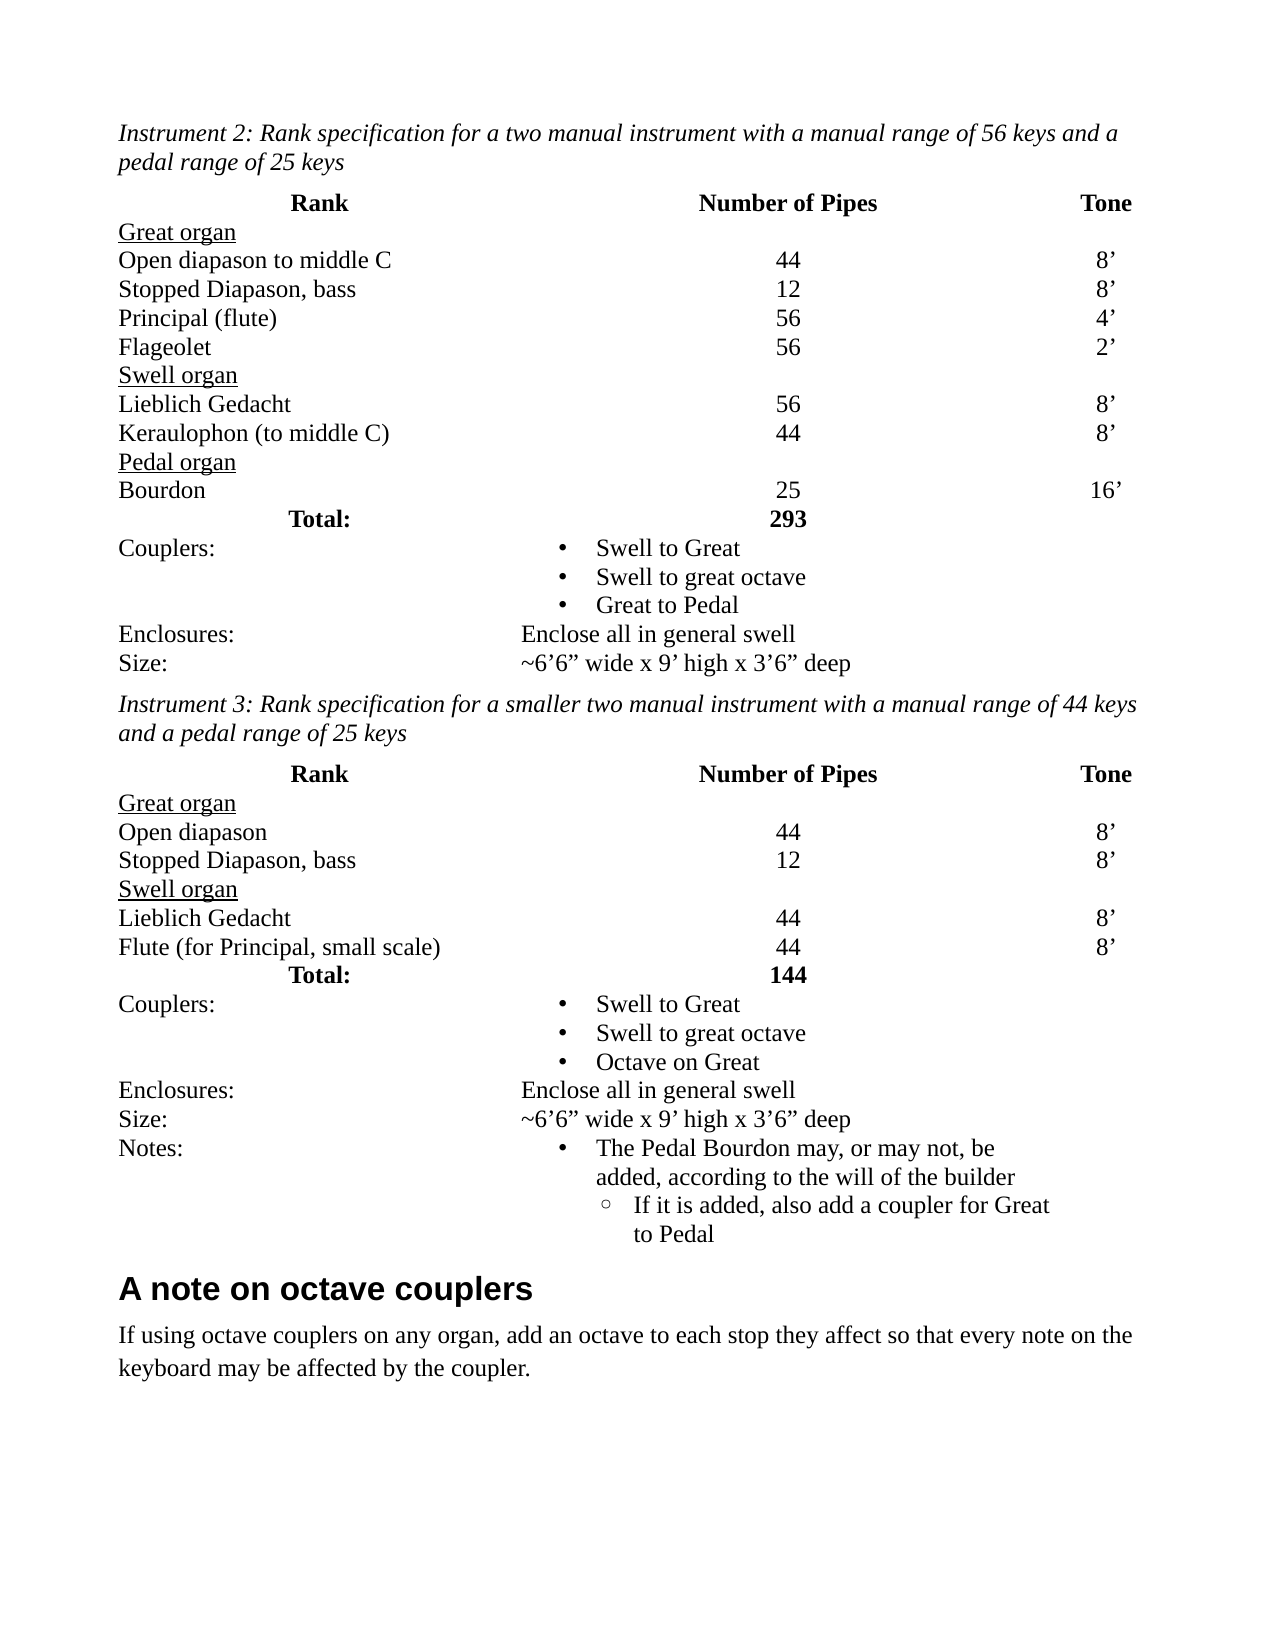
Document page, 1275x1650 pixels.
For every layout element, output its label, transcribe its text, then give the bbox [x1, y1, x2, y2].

table_cell [521, 217, 1055, 246]
table_cell Great organ [118, 217, 521, 246]
table_header Number of Pipes [521, 759, 1055, 788]
table_cell [1055, 788, 1157, 817]
table_cell 44 [521, 932, 1055, 961]
table_cell Stopped Diapason, bass [118, 846, 521, 874]
table_cell 8’ [1055, 274, 1157, 303]
table_cell Great organ [118, 788, 521, 817]
table_cell 8’ [1055, 903, 1157, 932]
table_cell 144 [521, 961, 1055, 989]
table_cell [1055, 447, 1157, 476]
table_cell Principal (flute) [118, 303, 521, 332]
table_cell 8’ [1055, 389, 1157, 418]
table_cell [1055, 989, 1157, 1076]
table_cell Pedal organ [118, 447, 521, 476]
table_cell 56 [521, 303, 1055, 332]
table_cell Notes: [118, 1133, 521, 1248]
table_cell Swell organ [118, 874, 521, 903]
table_cell Stopped Diapason, bass [118, 274, 521, 303]
table_cell Swell organ [118, 361, 521, 389]
table_cell ~6’6” wide x 9’ high x 3’6” deep [521, 648, 1055, 677]
table_cell [1055, 874, 1157, 903]
table_cell 8’ [1055, 846, 1157, 874]
table_cell ~6’6” wide x 9’ high x 3’6” deep [521, 1104, 1055, 1133]
table_cell Enclose all in general swell [521, 619, 1055, 648]
table_cell Keraulophon (to middle C) [118, 418, 521, 447]
table_cell 16’ [1055, 476, 1157, 504]
table_cell Enclosures: [118, 1076, 521, 1104]
table_cell [1055, 1076, 1157, 1104]
table_cell Couplers: [118, 533, 521, 619]
table_cell [1055, 361, 1157, 389]
table_cell 12 [521, 274, 1055, 303]
table_cell 8’ [1055, 418, 1157, 447]
table_header Number of Pipes [521, 188, 1055, 217]
table_header Rank [118, 759, 521, 788]
table_cell [1055, 648, 1157, 677]
table_cell Open diapason to middle C [118, 246, 521, 274]
table_header Tone [1055, 188, 1157, 217]
table_cell Open diapason [118, 817, 521, 846]
table_cell 56 [521, 389, 1055, 418]
table_cell 44 [521, 903, 1055, 932]
subtitle A note on octave couplers [118, 1269, 1157, 1307]
table_cell Enclose all in general swell [521, 1076, 1055, 1104]
table_cell 44 [521, 418, 1055, 447]
table_cell 8’ [1055, 932, 1157, 961]
table_cell 56 [521, 332, 1055, 361]
table_cell Total: [118, 504, 521, 533]
table_cell 44 [521, 817, 1055, 846]
table_cell [521, 447, 1055, 476]
table_cell 12 [521, 846, 1055, 874]
table_cell Total: [118, 961, 521, 989]
table_cell [521, 788, 1055, 817]
table_cell [521, 874, 1055, 903]
table_cell [1055, 619, 1157, 648]
table_cell Lieblich Gedacht [118, 903, 521, 932]
table_cell 293 [521, 504, 1055, 533]
table_cell Size: [118, 1104, 521, 1133]
table_cell Couplers: [118, 989, 521, 1076]
text Instrument 2: Rank specification for a two manual instrument with a manual range of 56 keys and a pedal range of 25 keys [118, 118, 1157, 176]
table_cell Bourdon [118, 476, 521, 504]
table_cell [1055, 533, 1157, 619]
table_cell Flageolet [118, 332, 521, 361]
table_cell [1055, 504, 1157, 533]
text Instrument 3: Rank specification for a smaller two manual instrument with a manual range of 44 keys and a pedal range of 25 keys [118, 689, 1157, 747]
table_cell 44 [521, 246, 1055, 274]
table_cell [521, 361, 1055, 389]
table_header Rank [118, 188, 521, 217]
table_cell [1055, 217, 1157, 246]
table_cell 4’ [1055, 303, 1157, 332]
table_cell [1055, 1104, 1157, 1133]
table_cell 8’ [1055, 817, 1157, 846]
table_cell 25 [521, 476, 1055, 504]
table_cell [1055, 961, 1157, 989]
table_cell 2’ [1055, 332, 1157, 361]
table_cell Swell to Great Swell to great octave Octave on Great [521, 989, 1055, 1076]
text If using octave couplers on any organ, add an octave to each stop they affect so that every note on the keyboard may be affected by the coupler. [118, 1320, 1157, 1382]
table_cell Lieblich Gedacht [118, 389, 521, 418]
table_header Tone [1055, 759, 1157, 788]
table_cell Enclosures: [118, 619, 521, 648]
table_cell The Pedal Bourdon may, or may not, be added, according to the will of the builder If it is added, also add a coupler for Great to Pedal [521, 1133, 1055, 1248]
table_cell [1055, 1133, 1157, 1248]
table_cell 8’ [1055, 246, 1157, 274]
table_cell Size: [118, 648, 521, 677]
table_cell Swell to Great Swell to great octave Great to Pedal [521, 533, 1055, 619]
table_cell Flute (for Principal, small scale) [118, 932, 521, 961]
